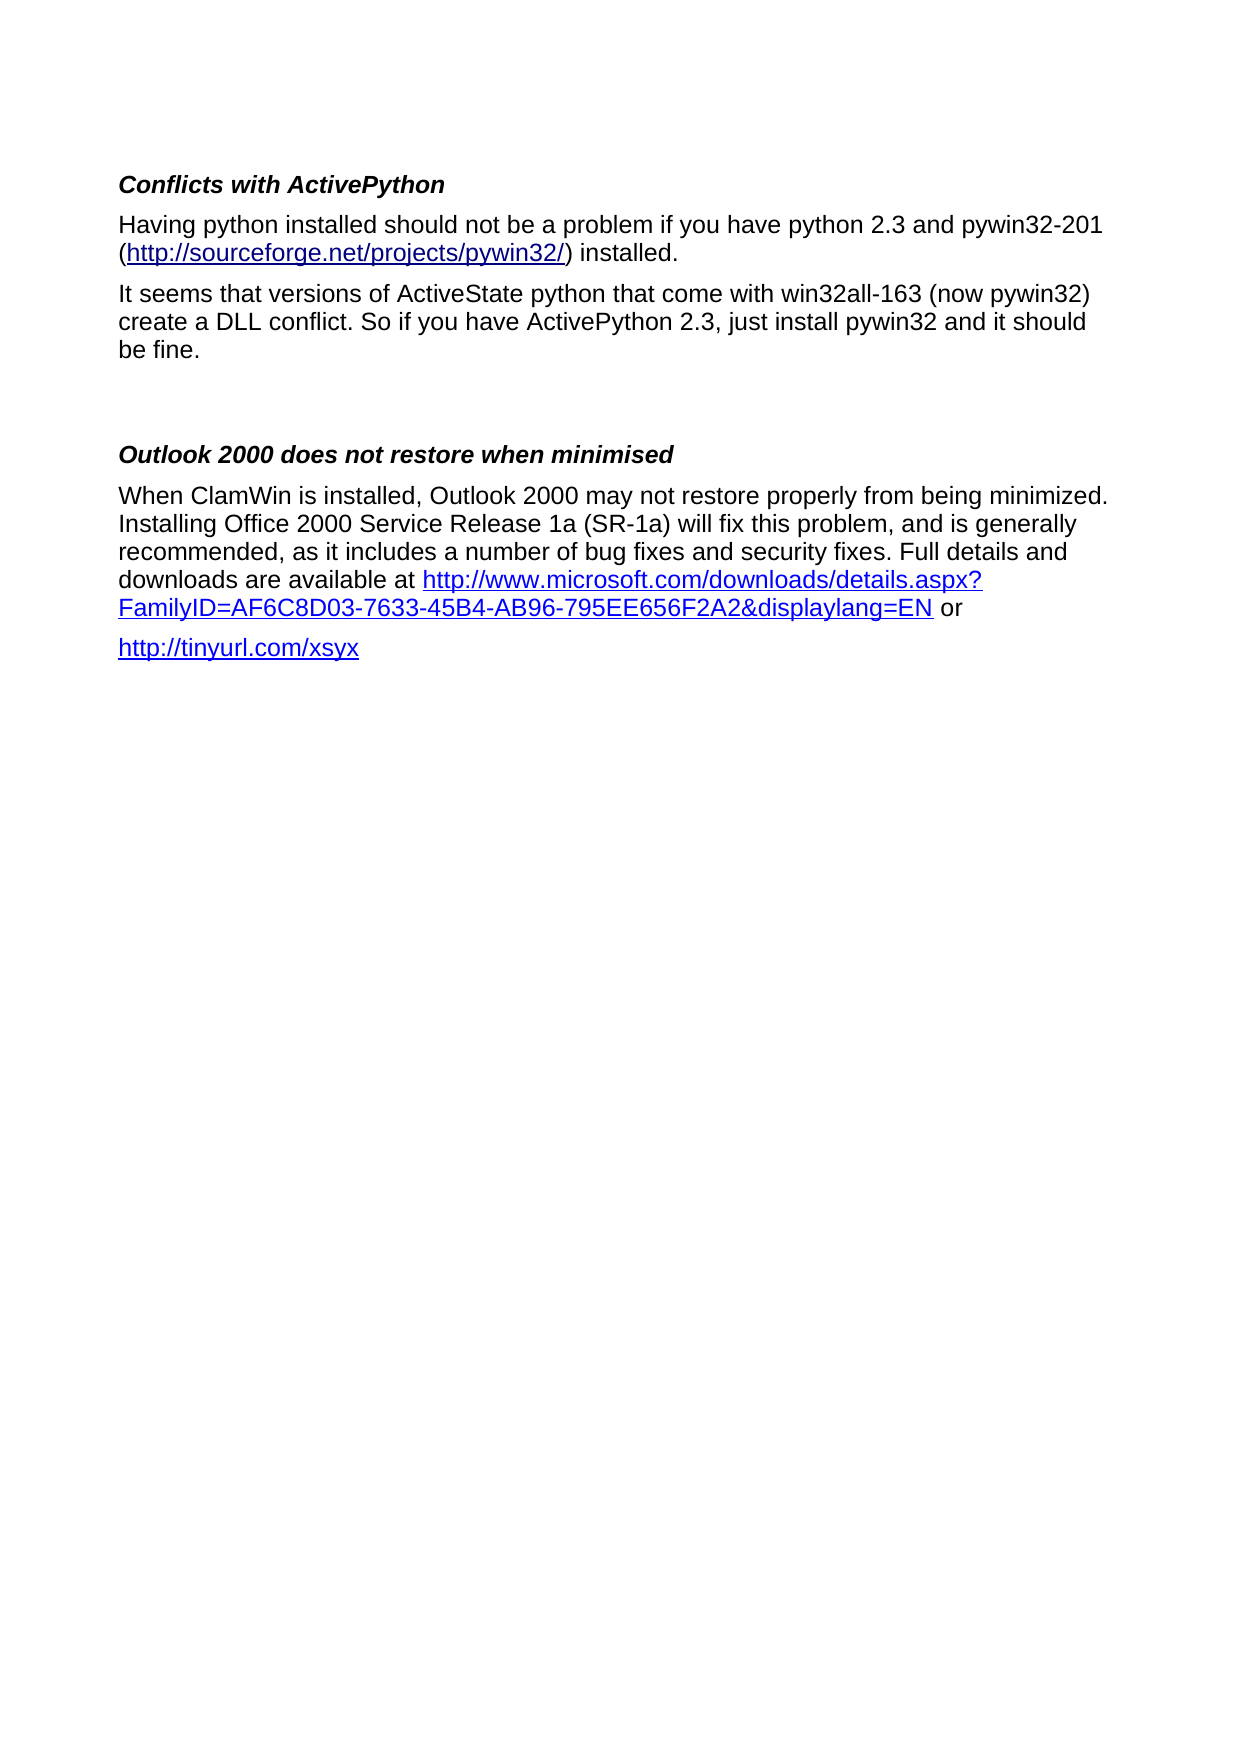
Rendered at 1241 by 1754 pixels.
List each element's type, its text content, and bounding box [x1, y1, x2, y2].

text Having python installed should not be a problem if you have python 2.3 and pywin32-201 (http://sourceforge.net/projects/pywin32/) installed. [118, 211, 1122, 267]
text It seems that versions of ActiveState python that come with win32all-163 (now pywin32) create a DLL conflict. So if you have ActivePython 2.3, just install pywin32 and it should be fine. [118, 279, 1122, 364]
text http://tinyurl.com/xsyx [118, 634, 1122, 662]
subtitle Conflicts with ActivePython [118, 171, 1122, 198]
text When ClamWin is installed, Outlook 2000 may not restore properly from being minimized. Installing Office 2000 Service Release 1a (SR-1a) will fix this problem, and is generally recommended, as it includes a number of bug fixes and security fixes. Full details and downloads are available at http://www.microsoft.com/downloads/details.aspx?FamilyID=AF6C8D03-7633-45B4-AB96-795EE656F2A2&displaylang=EN or [118, 482, 1122, 622]
subtitle Outlook 2000 does not restore when minimised [118, 441, 1122, 469]
